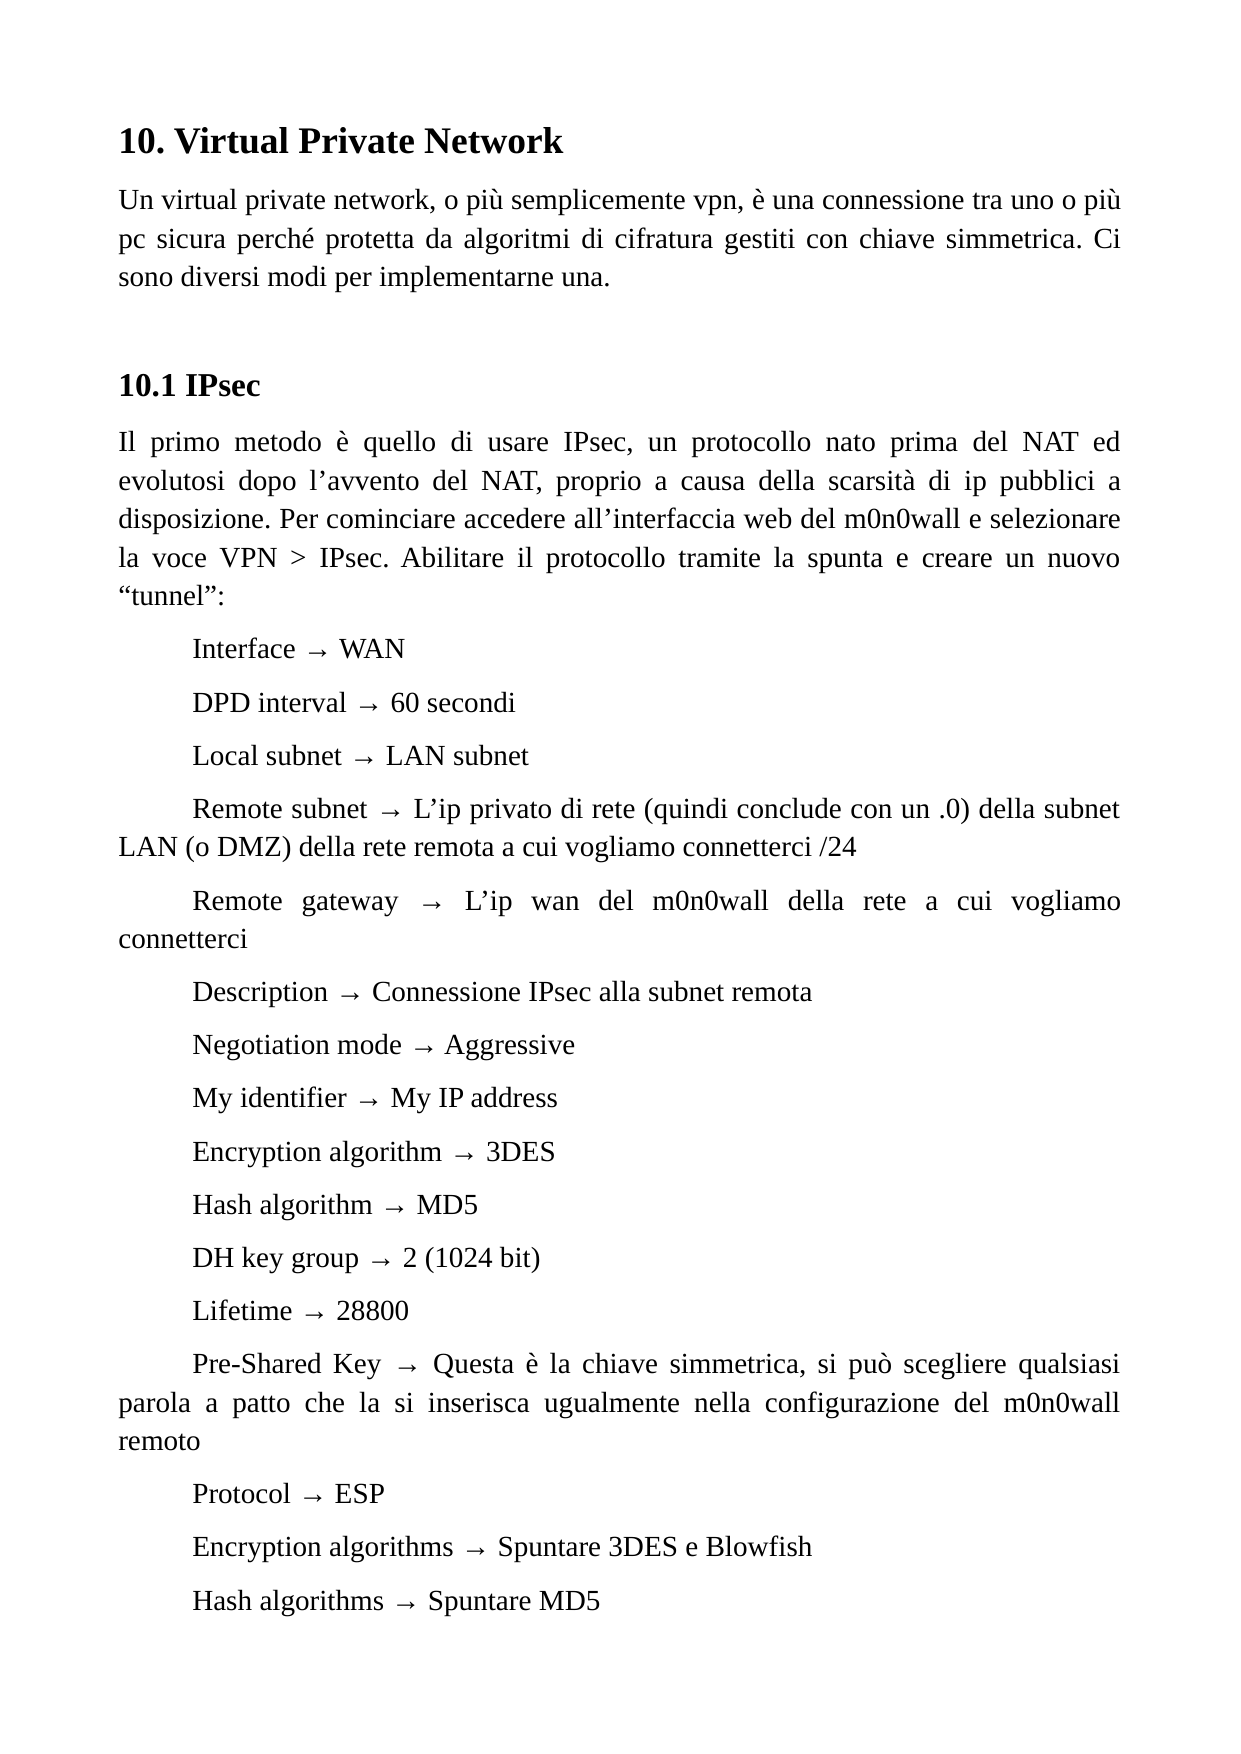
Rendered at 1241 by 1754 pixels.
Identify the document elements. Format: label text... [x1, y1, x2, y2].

text Pre-Shared Key → Questa è la chiave simmetrica, si può scegliere qualsiasi parola a patto che la si inserisca ugualmente nella configurazione del m0n0wall remoto [118, 1346, 1122, 1457]
text Encryption algorithm → 3DES [118, 1134, 1122, 1167]
text 10.1 IPsec [118, 366, 1122, 404]
text Encryption algorithms → Spuntare 3DES e Blowfish [118, 1529, 1122, 1563]
text Hash algorithm → MD5 [118, 1187, 1122, 1220]
text Il primo metodo è quello di usare IPsec, un protocollo nato prima del NAT ed evolutosi dopo l’avvento del NAT, proprio a causa della scarsità di ip pubblici a disposizione. Per cominciare accedere all’interfaccia web del m0n0wall e selezionare la voce VPN > IPsec. Abilitare il protocollo tramite la spunta e creare un nuovo “tunnel”: [118, 424, 1122, 612]
text Protocol → ESP [118, 1476, 1122, 1510]
text Negotiation mode → Aggressive [118, 1027, 1122, 1061]
text 10. Virtual Private Network [118, 118, 1122, 161]
text DPD interval → 60 secondi [118, 685, 1122, 718]
text Remote subnet → L’ip privato di rete (quindi conclude con un .0) della subnet LAN (o DMZ) della rete remota a cui vogliamo connetterci /24 [118, 791, 1122, 863]
text My identifier → My IP address [118, 1081, 1122, 1114]
text Interface → WAN [118, 632, 1122, 665]
text Lifetime → 28800 [118, 1293, 1122, 1327]
text Description → Connessione IPsec alla subnet remota [118, 974, 1122, 1008]
text Local subnet → LAN subnet [118, 738, 1122, 771]
text DH key group → 2 (1024 bit) [118, 1240, 1122, 1273]
text Hash algorithms → Spuntare MD5 [118, 1583, 1122, 1616]
text Un virtual private network, o più semplicemente vpn, è una connessione tra uno o più pc sicura perché protetta da algoritmi di cifratura gestiti con chiave simmetrica. Ci sono diversi modi per implementarne una. [118, 182, 1122, 293]
text Remote gateway → L’ip wan del m0n0wall della rete a cui vogliamo connetterci [118, 883, 1122, 955]
